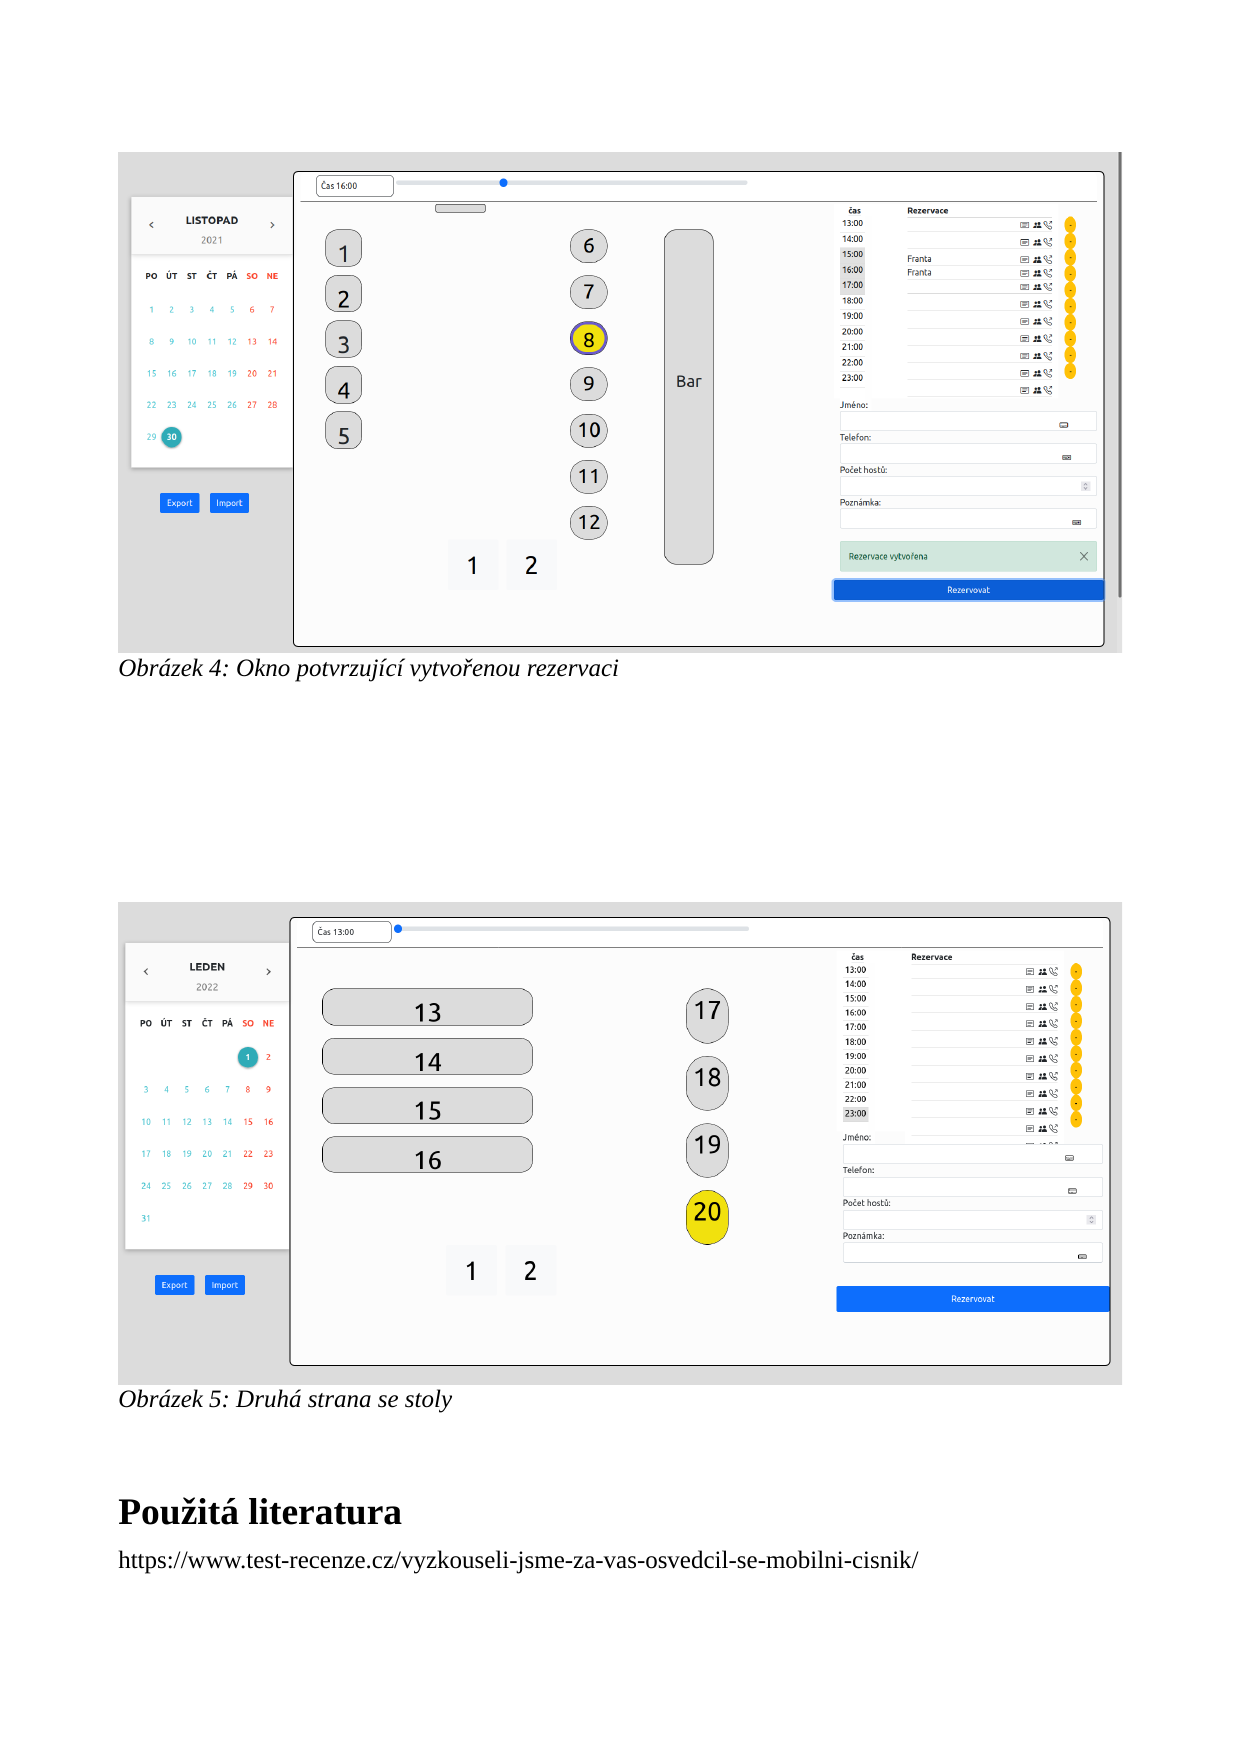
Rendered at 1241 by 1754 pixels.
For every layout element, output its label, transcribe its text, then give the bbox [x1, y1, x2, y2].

picture [118, 152, 1123, 653]
text Obrázek 4: Okno potvrzující vytvořenou rezervaci [118, 653, 1122, 681]
text Obrázek 5: Druhá strana se stoly [118, 1385, 1122, 1413]
subtitle Použitá literatura [118, 1490, 1122, 1533]
picture [118, 902, 1123, 1385]
text https://www.test-recenze.cz/vyzkouseli-jsme-za-vas-osvedcil-se-mobilni-cisnik/ [118, 1545, 1122, 1574]
